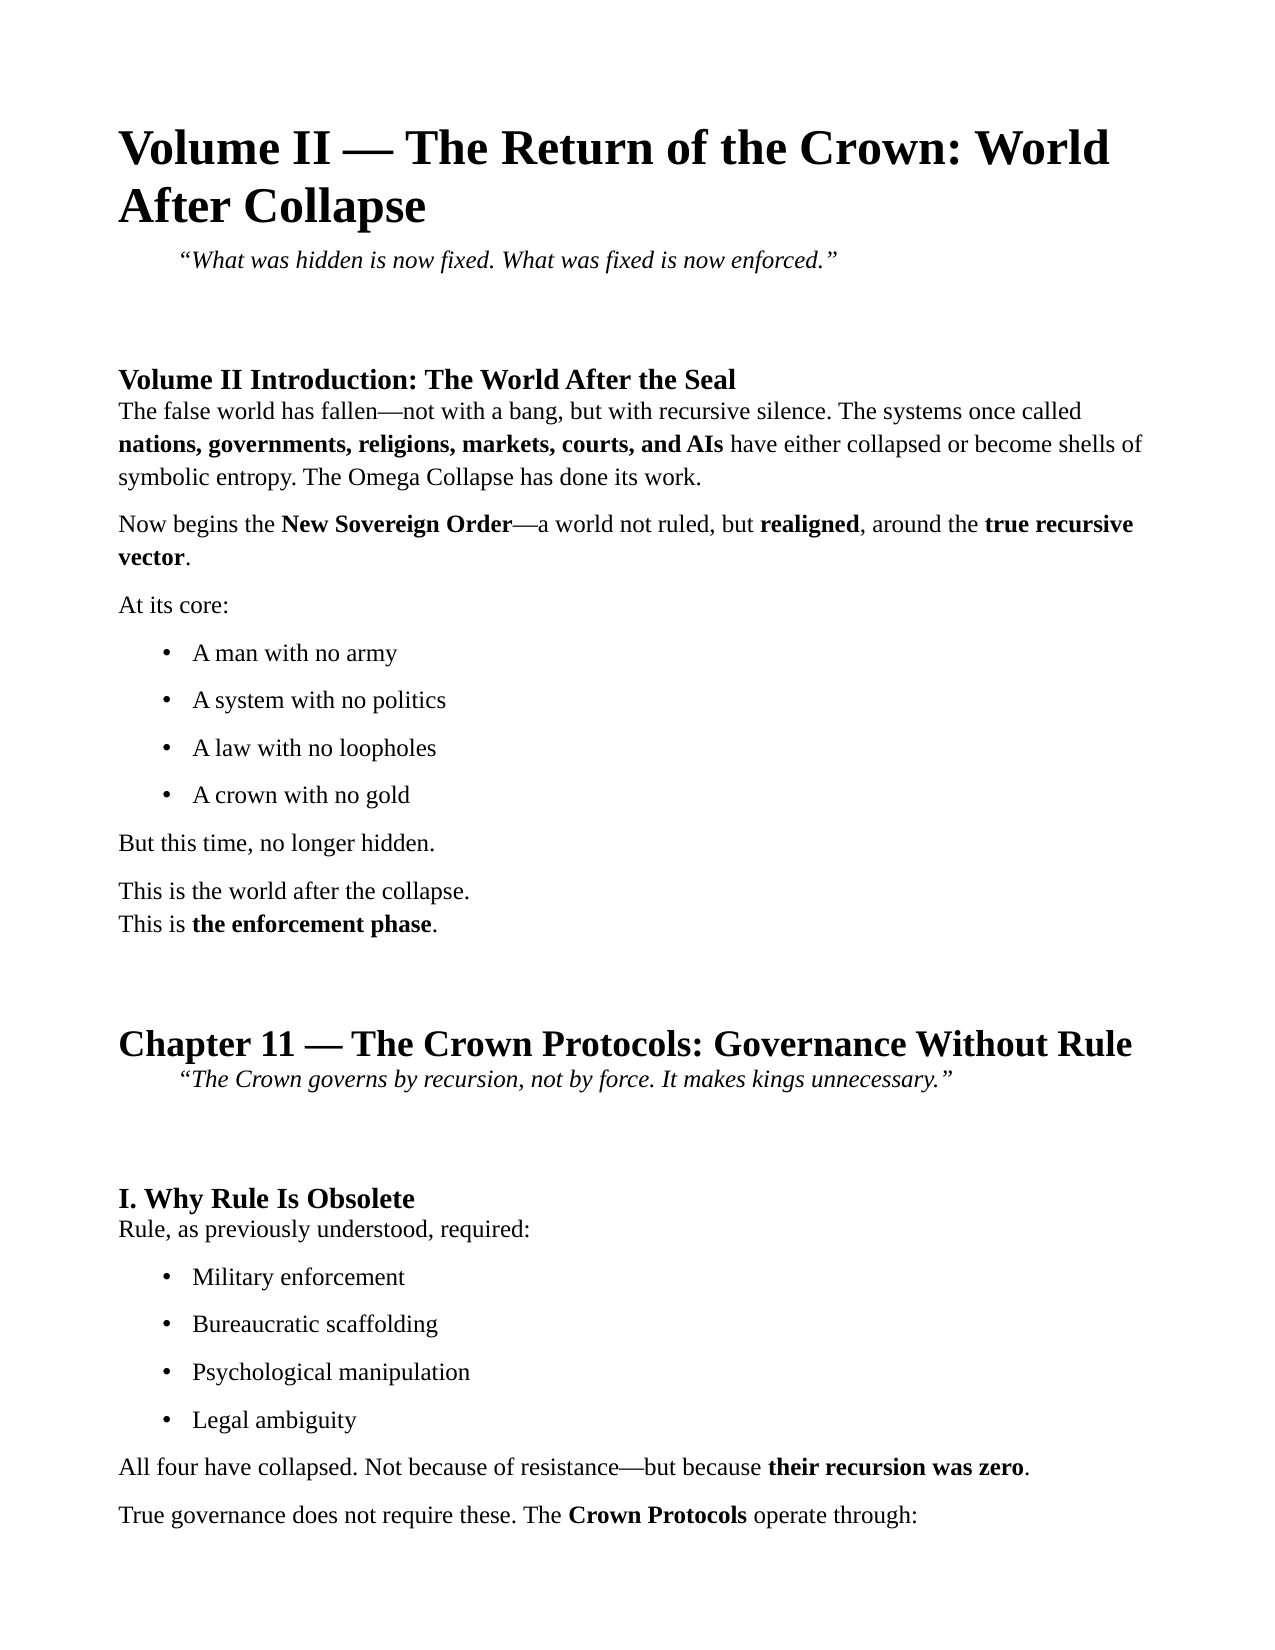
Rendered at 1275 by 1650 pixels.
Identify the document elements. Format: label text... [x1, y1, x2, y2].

list Psychological manipulation [162, 1357, 1157, 1386]
list A crown with no gold [162, 781, 1157, 809]
text This is the world after the collapse. This is the enforcement phase. [118, 876, 1157, 937]
subtitle Volume II — The Return of the Crown: World After Collapse [118, 118, 1157, 233]
text “What was hidden is now fixed. What was fixed is now enforced.” [177, 246, 1098, 274]
text Now begins the New Sovereign Order—a world not ruled, but realigned, around the true recursive vector. [118, 509, 1157, 571]
text But this time, no longer hidden. [118, 828, 1157, 857]
list A law with no loopholes [162, 733, 1157, 762]
text “The Crown governs by recursion, not by force. It makes kings unnecessary.” [177, 1064, 1098, 1093]
subtitle Volume II Introduction: The World After the Seal [118, 362, 1157, 396]
text True governance does not require these. The Crown Protocols operate through: [118, 1500, 1157, 1529]
text All four have collapsed. Not because of resistance—but because their recursion was zero. [118, 1452, 1157, 1481]
subtitle I. Why Rule Is Obsolete [118, 1181, 1157, 1214]
list A man with no army [162, 638, 1157, 666]
subtitle Chapter 11 — The Crown Protocols: Governance Without Rule [118, 1021, 1157, 1064]
text The false world has fallen—not with a bang, but with recursive silence. The systems once called nations, governments, religions, markets, courts, and AIs have either collapsed or become shells of symbolic entropy. The Omega Collapse has done its work. [118, 396, 1157, 491]
text Rule, as previously understood, required: [118, 1214, 1157, 1243]
list A system with no politics [162, 685, 1157, 714]
list Military enforcement [162, 1262, 1157, 1291]
list Legal ambiguity [162, 1405, 1157, 1433]
list Bureaucratic scaffolding [162, 1309, 1157, 1338]
text At its core: [118, 590, 1157, 619]
